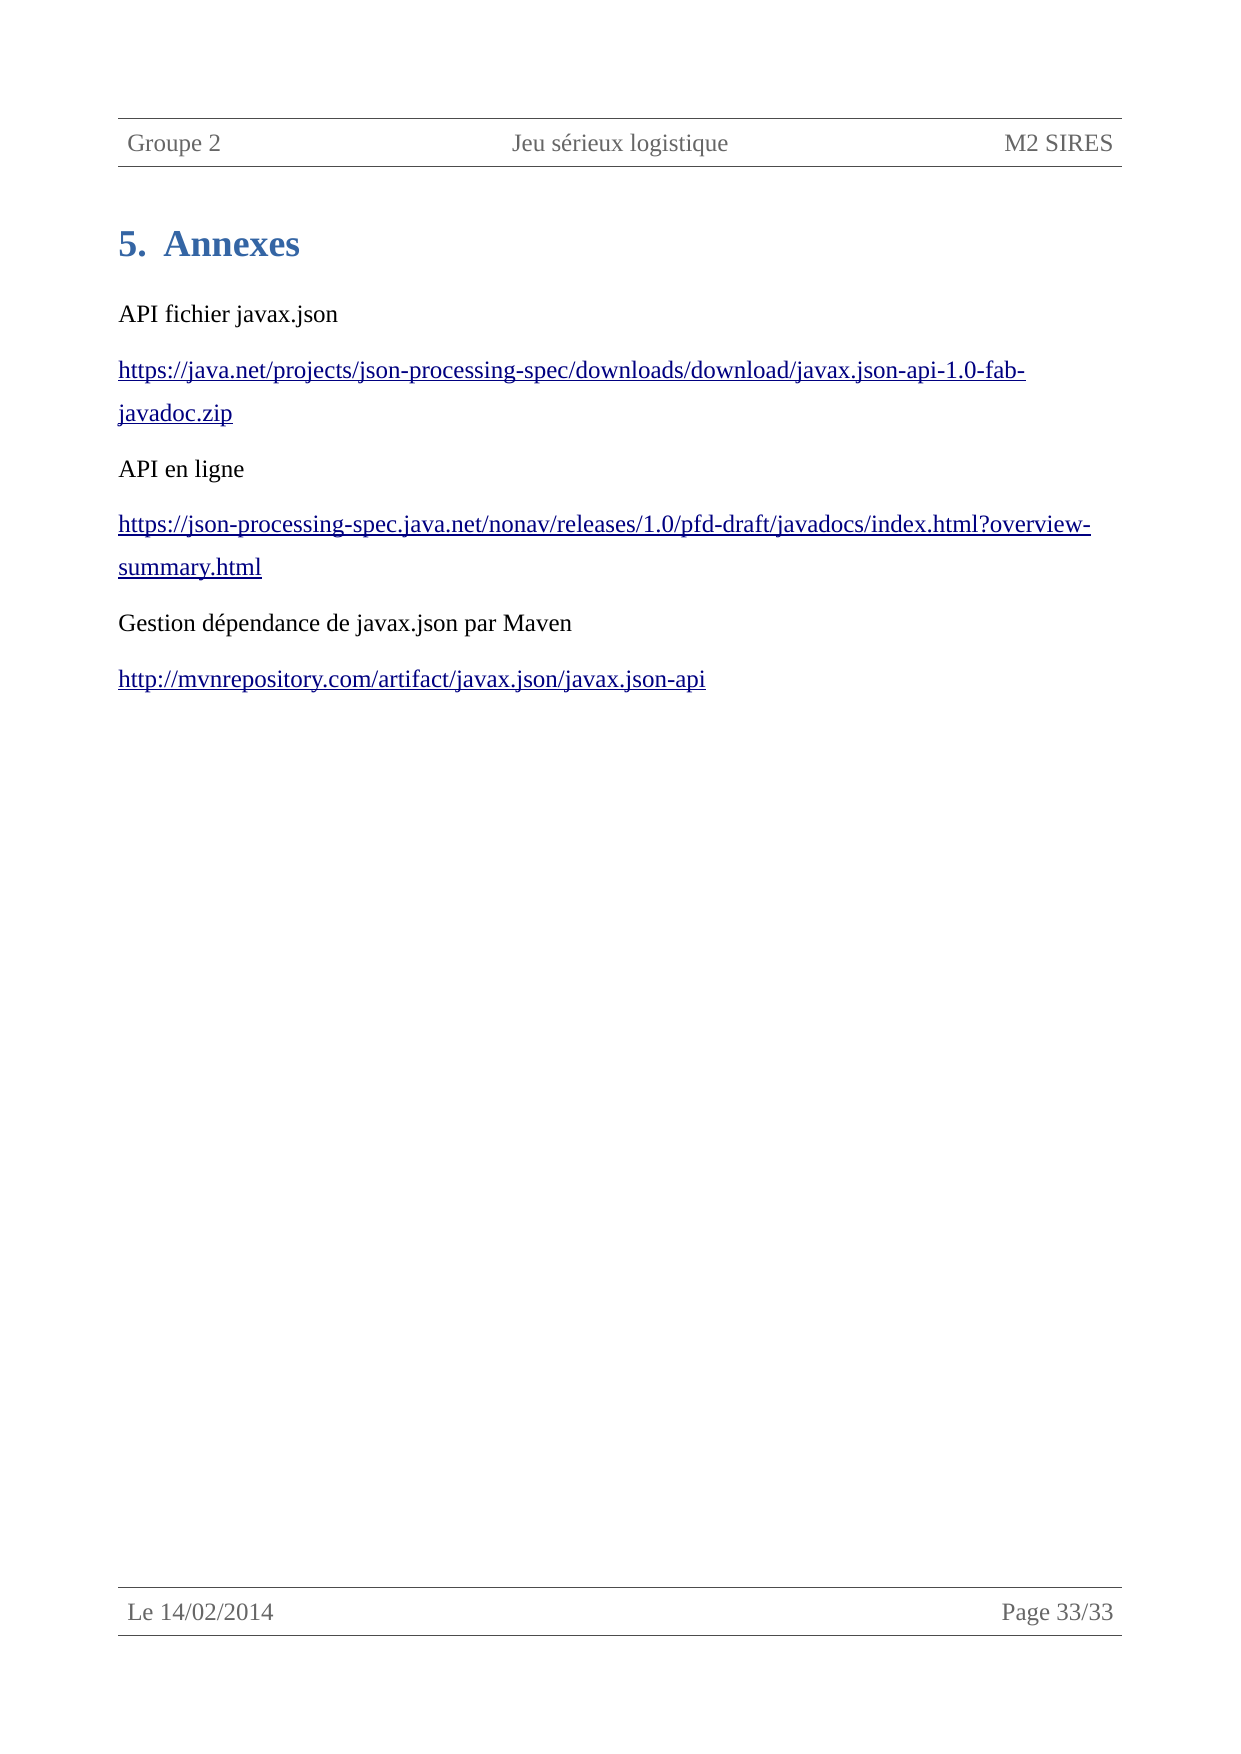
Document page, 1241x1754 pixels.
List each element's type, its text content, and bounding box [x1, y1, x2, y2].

text API fichier javax.json [118, 299, 1122, 328]
text https://json-processing-spec.java.net/nonav/releases/1.0/pfd-draft/javadocs/index.html?overview-summary.html [118, 509, 1122, 581]
text API en ligne [118, 454, 1122, 482]
subtitle Annexes [118, 221, 1122, 265]
text https://java.net/projects/json-processing-spec/downloads/download/javax.json-api-1.0-fab-javadoc.zip [118, 355, 1122, 427]
text http://mvnrepository.com/artifact/javax.json/javax.json-api [118, 664, 1122, 692]
text Gestion dépendance de javax.json par Maven [118, 608, 1122, 637]
